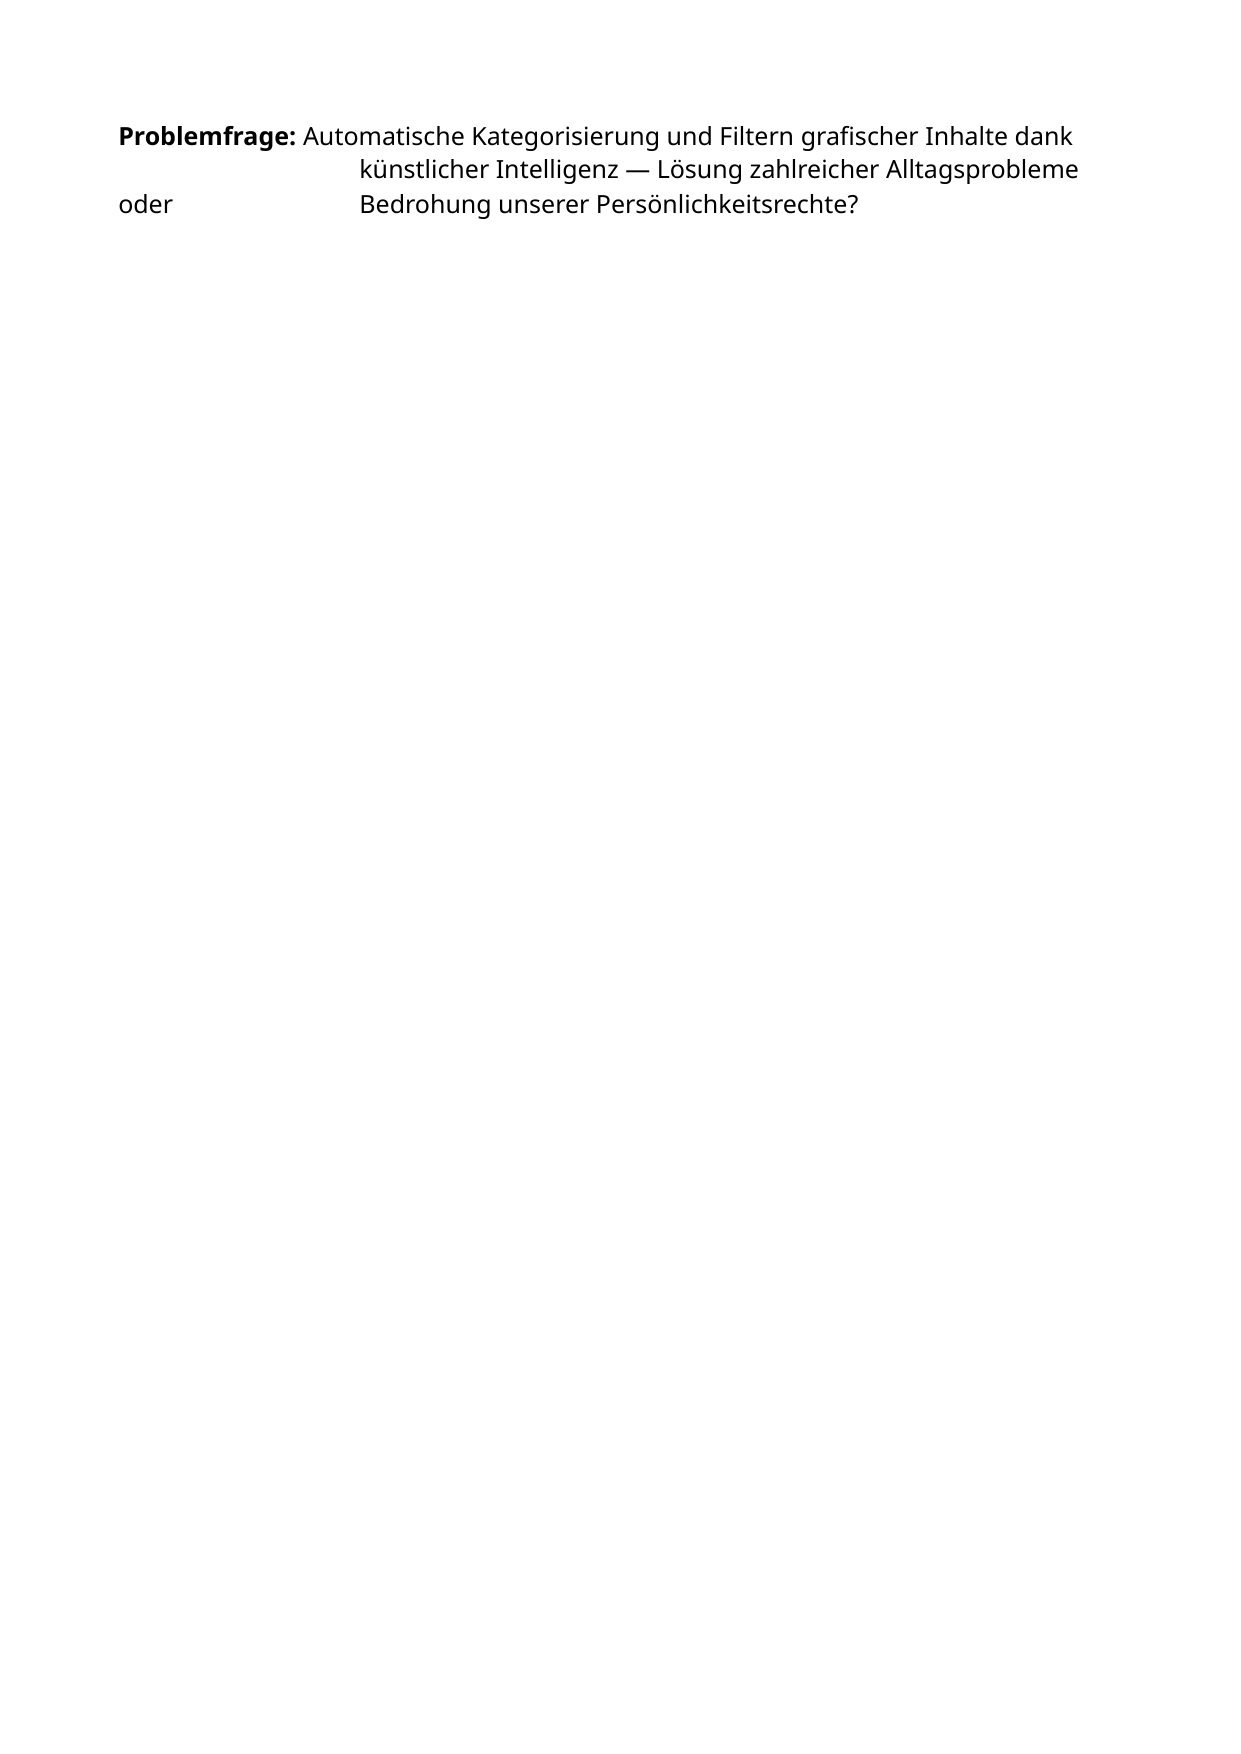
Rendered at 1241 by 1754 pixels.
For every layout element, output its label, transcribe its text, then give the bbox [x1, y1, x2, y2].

text Problemfrage: Automatische Kategorisierung und Filtern grafischer Inhalte dank künstlicher Intelligenz — Lösung zahlreicher Alltagsprobleme oder Bedrohung unserer Persönlichkeitsrechte? [118, 118, 1122, 220]
